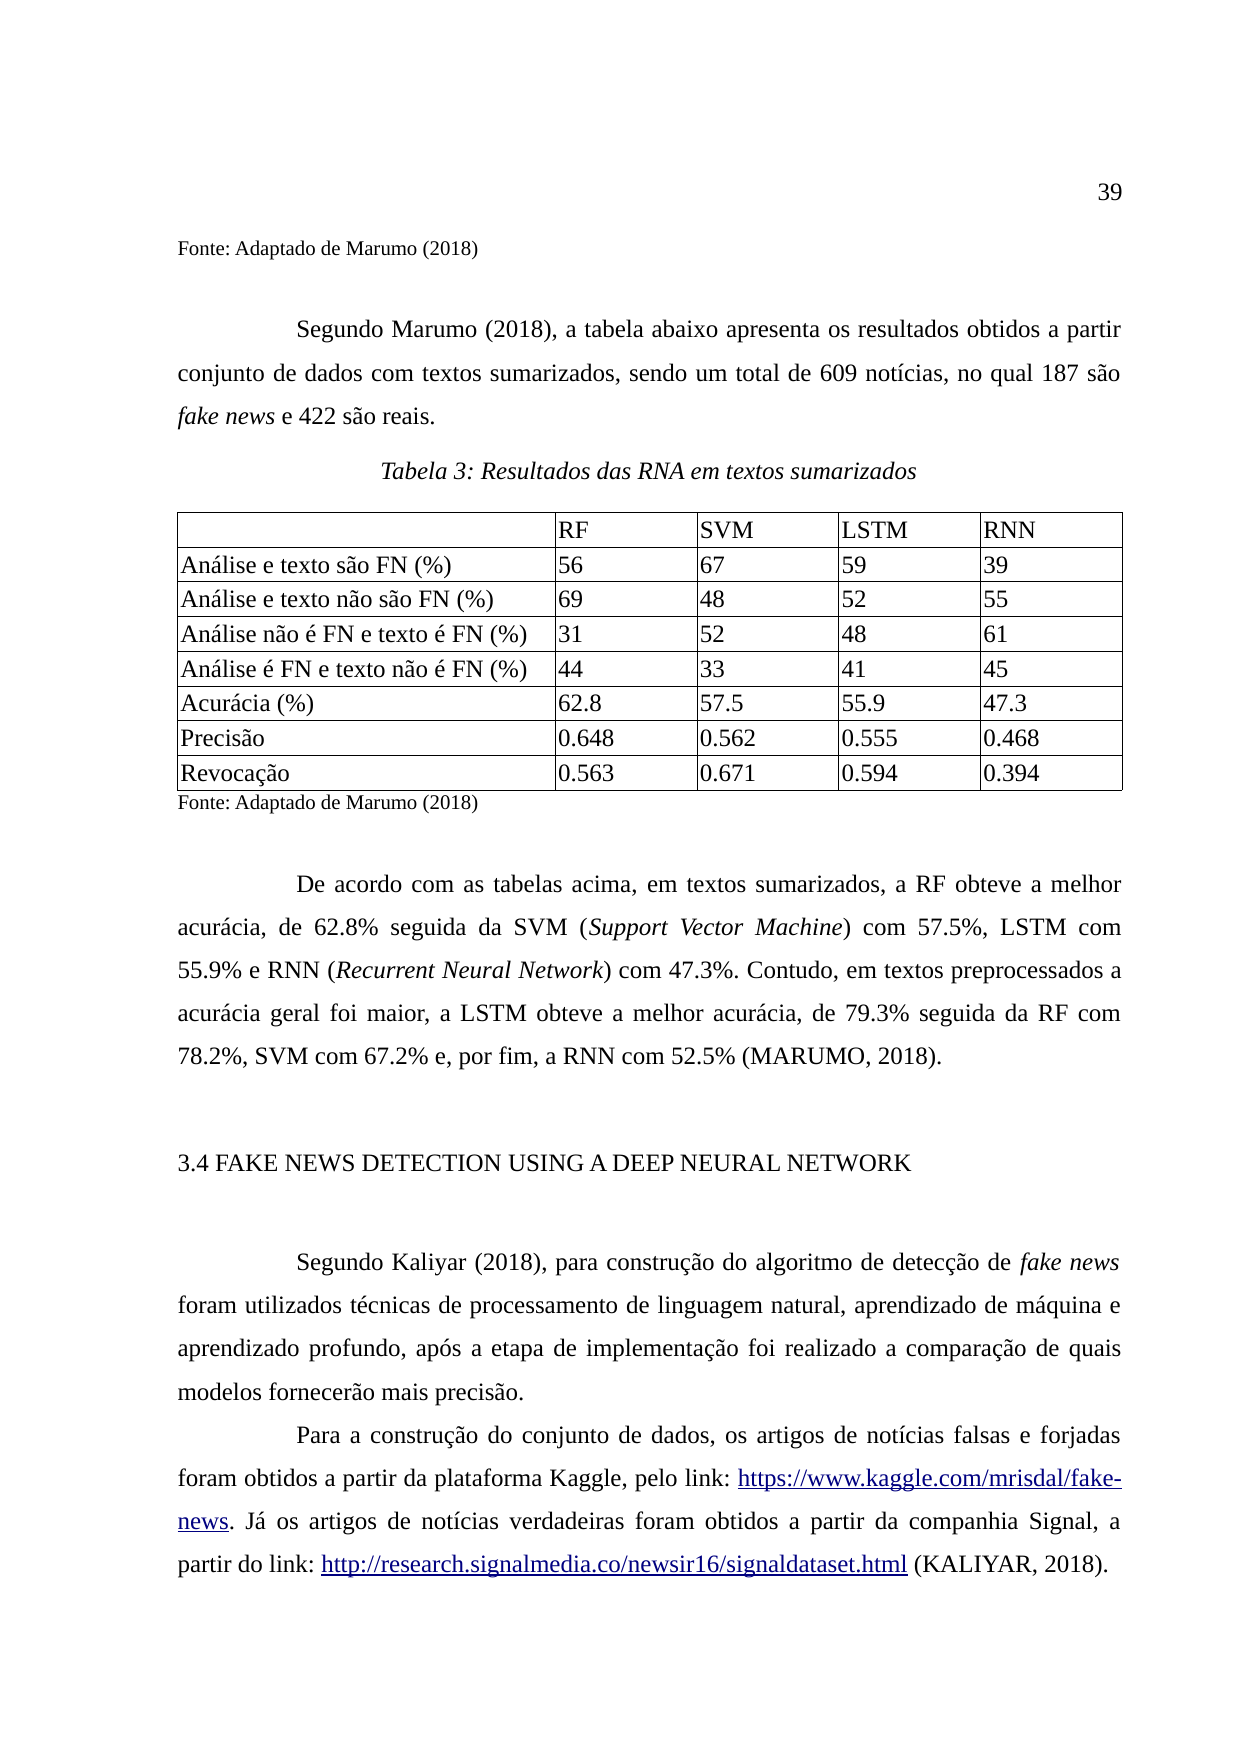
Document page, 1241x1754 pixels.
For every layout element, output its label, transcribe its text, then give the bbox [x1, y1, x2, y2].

table_cell 48 [839, 617, 980, 651]
table_header SVM [698, 513, 838, 547]
table_cell 39 [981, 548, 1122, 581]
table_header RF [556, 513, 697, 547]
table_cell 0.563 [556, 756, 697, 789]
table_cell 52 [698, 617, 838, 651]
table_header RNN [981, 513, 1122, 547]
text Tabela 3: Resultados das RNA em textos sumarizados [177, 456, 1122, 485]
table_cell 67 [698, 548, 838, 581]
table_cell 55.9 [839, 687, 980, 720]
table_cell Acurácia (%) [178, 687, 555, 720]
table_cell 0.562 [698, 721, 838, 755]
table_cell 57.5 [698, 687, 838, 720]
table_header [178, 513, 555, 547]
table_header LSTM [839, 513, 980, 547]
table_cell 47.3 [981, 687, 1122, 720]
table_cell 45 [981, 652, 1122, 686]
text Para a construção do conjunto de dados, os artigos de notícias falsas e forjadas foram obtidos a partir da plataforma Kaggle, pelo link: https://www.kaggle.com/mrisdal/fake-news. Já os artigos de notícias verdadeiras foram obtidos a partir da companhia Signal, a partir do link: http://research.signalmedia.co/newsir16/signaldataset.html (KALIYAR, 2018). [177, 1420, 1122, 1578]
table_cell Análise e texto não são FN (%) [178, 582, 555, 616]
table_cell 31 [556, 617, 697, 651]
table_cell 0.594 [839, 756, 980, 789]
text Fonte: Adaptado de Marumo (2018) [177, 791, 1122, 814]
table_cell 44 [556, 652, 697, 686]
table_cell 59 [839, 548, 980, 581]
table_cell 61 [981, 617, 1122, 651]
table_cell Análise e texto são FN (%) [178, 548, 555, 581]
table_cell 62.8 [556, 687, 697, 720]
table_cell 0.555 [839, 721, 980, 755]
text De acordo com as tabelas acima, em textos sumarizados, a RF obteve a melhor acurácia, de 62.8% seguida da SVM (Support Vector Machine) com 57.5%, LSTM com 55.9% e RNN (Recurrent Neural Network) com 47.3%. Contudo, em textos preprocessados a acurácia geral foi maior, a LSTM obteve a melhor acurácia, de 79.3% seguida da RF com 78.2%, SVM com 67.2% e, por fim, a RNN com 52.5% (MARUMO, 2018). [177, 869, 1122, 1070]
table_cell 41 [839, 652, 980, 686]
table_cell Análise é FN e texto não é FN (%) [178, 652, 555, 686]
text Segundo Marumo (2018), a tabela abaixo apresenta os resultados obtidos a partir conjunto de dados com textos sumarizados, sendo um total de 609 notícias, no qual 187 são fake news e 422 são reais. [177, 314, 1122, 429]
subtitle 3.4 FAKE NEWS DETECTION USING A DEEP NEURAL NETWORK [177, 1148, 1122, 1177]
table_cell 52 [839, 582, 980, 616]
table_cell 33 [698, 652, 838, 686]
table_cell 0.468 [981, 721, 1122, 755]
table_cell Análise não é FN e texto é FN (%) [178, 617, 555, 651]
table_cell 55 [981, 582, 1122, 616]
table_cell Revocação [178, 756, 555, 789]
text Segundo Kaliyar (2018), para construção do algoritmo de detecção de fake news foram utilizados técnicas de processamento de linguagem natural, aprendizado de máquina e aprendizado profundo, após a etapa de implementação foi realizado a comparação de quais modelos fornecerão mais precisão. [177, 1247, 1122, 1405]
table_cell 0.394 [981, 756, 1122, 789]
table_cell 0.648 [556, 721, 697, 755]
table_cell 48 [698, 582, 838, 616]
table_cell 0.671 [698, 756, 838, 789]
text Fonte: Adaptado de Marumo (2018) [177, 235, 1122, 259]
table_cell 56 [556, 548, 697, 581]
table_cell Precisão [178, 721, 555, 755]
table_cell 69 [556, 582, 697, 616]
